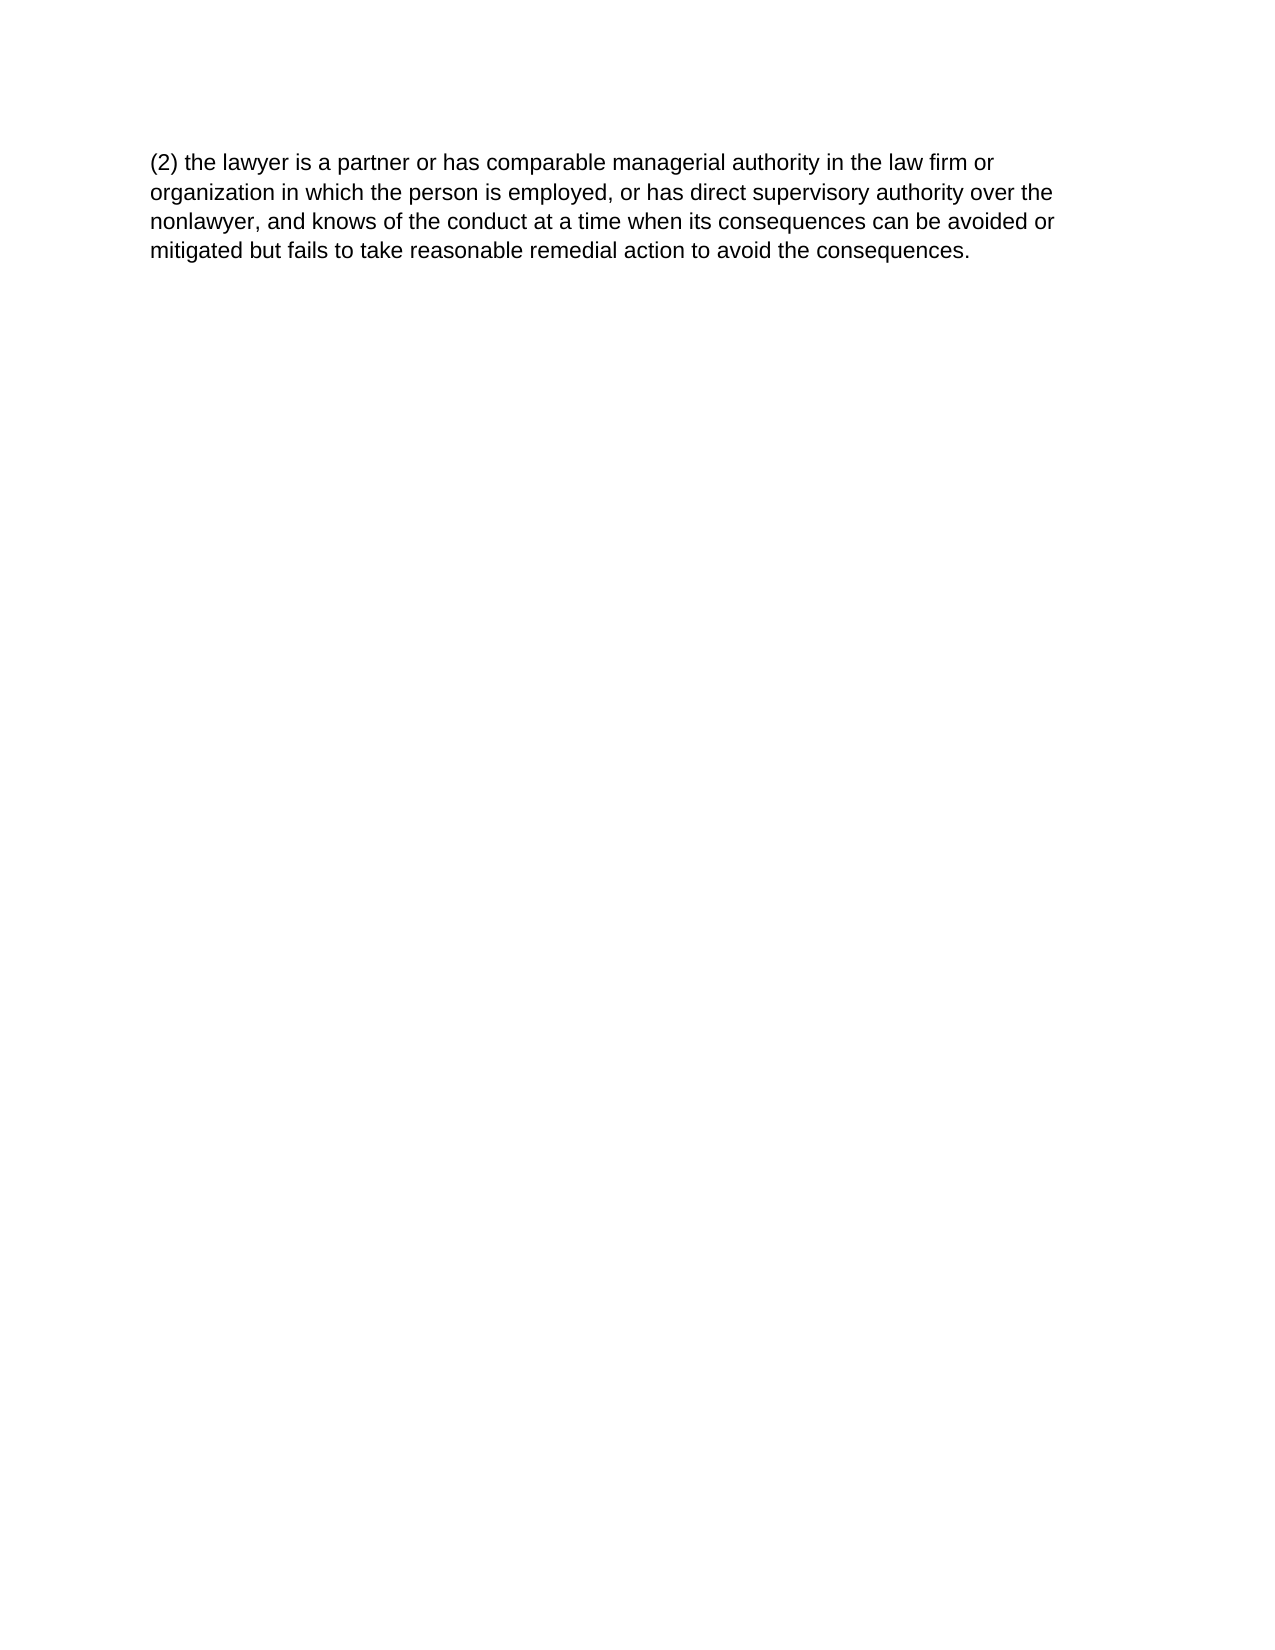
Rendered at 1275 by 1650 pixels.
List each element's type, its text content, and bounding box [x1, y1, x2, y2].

text (2) the lawyer is a partner or has comparable managerial authority in the law firm or organization in which the person is employed, or has direct supervisory authority over the nonlawyer, and knows of the conduct at a time when its consequences can be avoided or mitigated but fails to take reasonable remedial action to avoid the consequences. [150, 150, 1125, 264]
